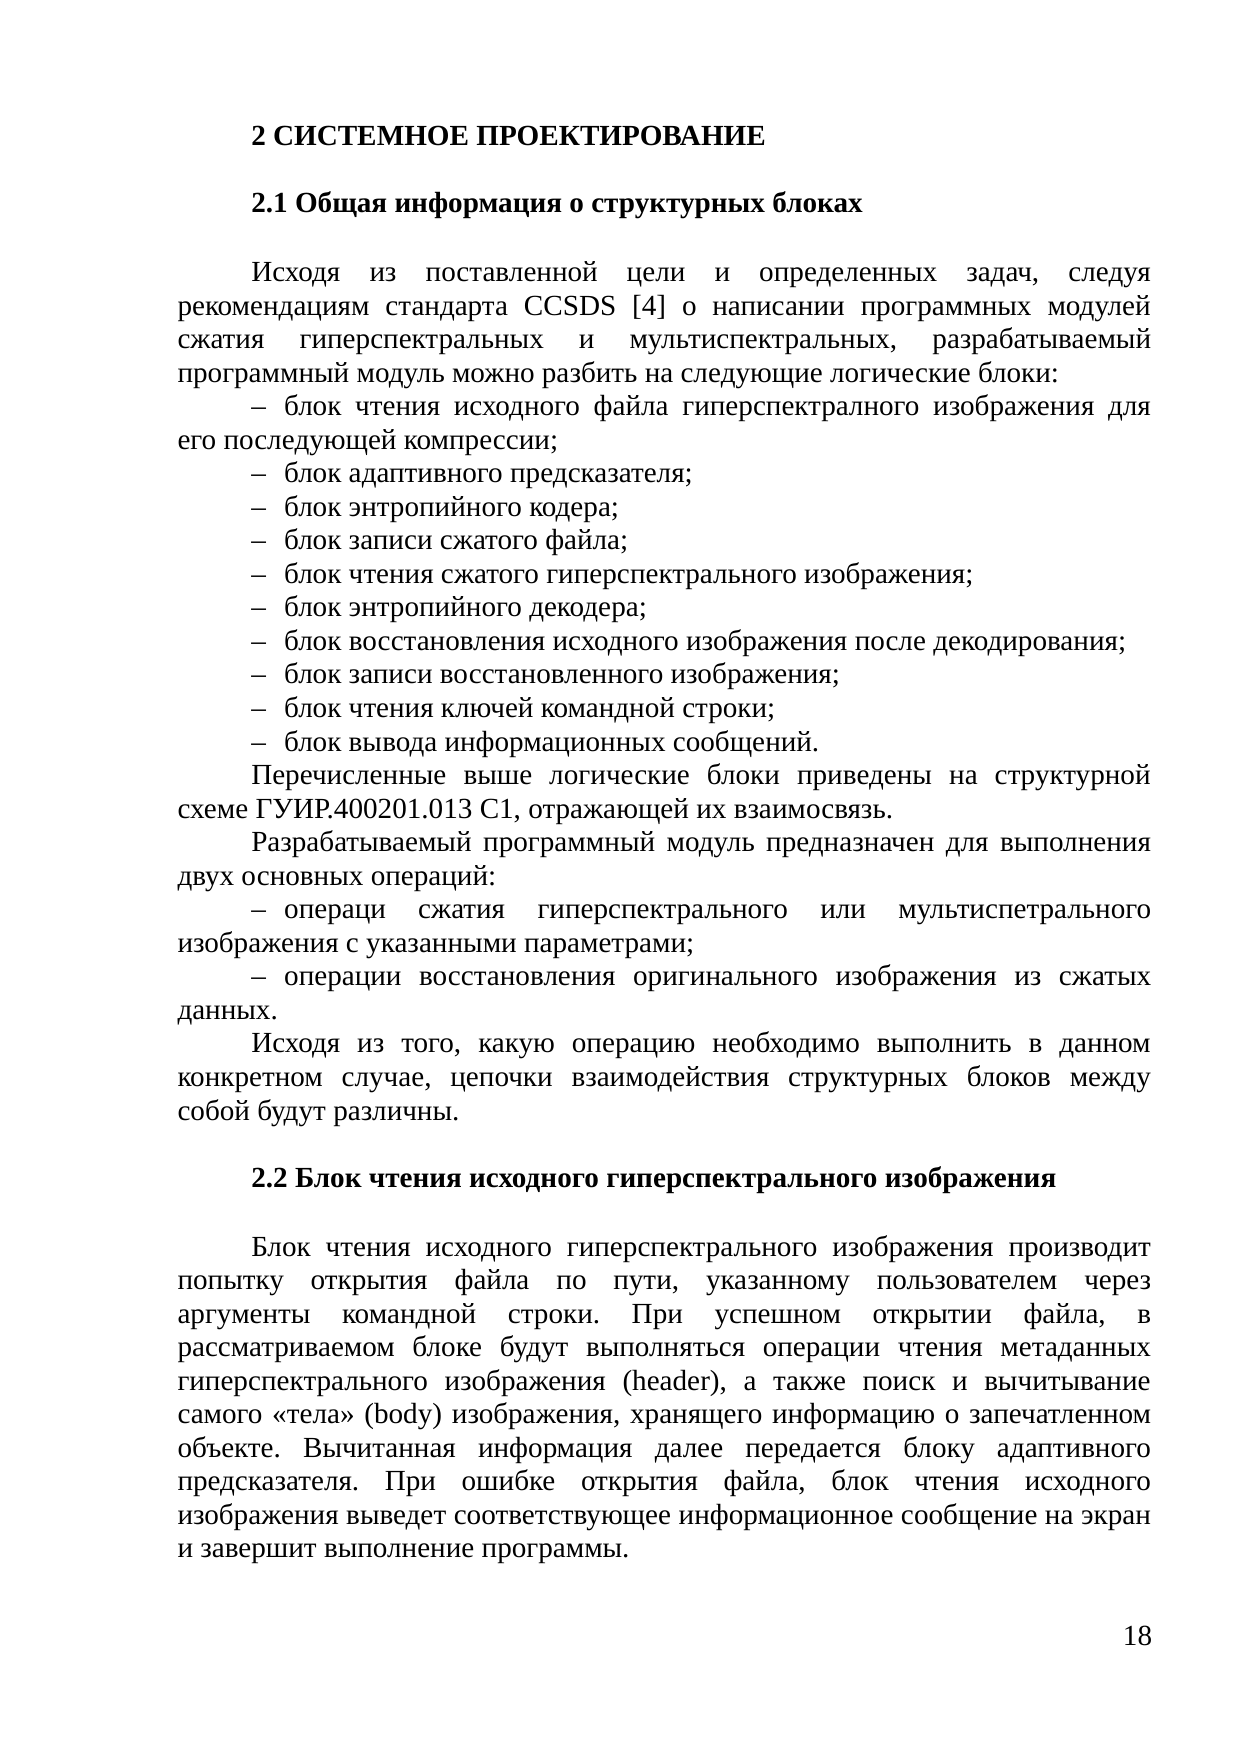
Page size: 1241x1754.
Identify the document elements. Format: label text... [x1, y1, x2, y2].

text – блок восстановления исходного изображения после декодирования; [177, 623, 1152, 657]
subtitle 2 СИСТЕМНОЕ ПРОЕКТИРОВАНИЕ [251, 118, 1152, 152]
text Перечисленные выше логические блоки приведены на структурной схеме ГУИР.400201.013 С1, отражающей их взаимосвязь. [177, 757, 1152, 824]
text Исходя из того, какую операцию необходимо выполнить в данном конкретном случае, цепочки взаимодействия структурных блоков между собой будут различны. [177, 1026, 1152, 1126]
text Блок чтения исходного гиперспектрального изображения производит попытку открытия файла по пути, указанному пользователем через аргументы командной строки. При успешном открытии файла, в рассматриваемом блоке будут выполняться операции чтения метаданных гиперспектрального изображения (header), а также поиск и вычитывание самого «тела» (body) изображения, хранящего информацию о запечатленном объекте. Вычитанная информация далее передается блоку адаптивного предсказателя. При ошибке открытия файла, блок чтения исходного изображения выведет соответствующее информационное сообщение на экран и завершит выполнение программы. [177, 1229, 1152, 1564]
text – блок записи восстановленного изображения; [177, 657, 1152, 690]
text – блок чтения ключей командной строки; [177, 690, 1152, 724]
text – операции восстановления оригинального изображения из сжатых данных. [177, 958, 1152, 1026]
text – блок энтропийного декодера; [177, 589, 1152, 623]
text – блок чтения сжатого гиперспектрального изображения; [177, 556, 1152, 589]
subtitle 2.2 Блок чтения исходного гиперспектрального изображения [251, 1160, 1152, 1193]
text – операци сжатия гиперспектрального или мультиспетрального изображения с указанными параметрами; [177, 891, 1152, 958]
subtitle 2.1 Общая информация о структурных блоках [251, 185, 1152, 219]
text – блок чтения исходного файла гиперспектралного изображения для его последующей компрессии; [177, 388, 1152, 455]
text – блок энтропийного кодера; [177, 489, 1152, 522]
text – блок адаптивного предсказателя; [177, 455, 1152, 489]
text Исходя из поставленной цели и определенных задач, следуя рекомендациям стандарта CCSDS [4] о написании программных модулей сжатия гиперспектральных и мультиспектральных, разрабатываемый программный модуль можно разбить на следующие логические блоки: [177, 254, 1152, 388]
text – блок записи сжатого файла; [177, 522, 1152, 556]
text – блок вывода информационных сообщений. [177, 724, 1152, 757]
text Разрабатываемый программный модуль предназначен для выполнения двух основных операций: [177, 824, 1152, 891]
